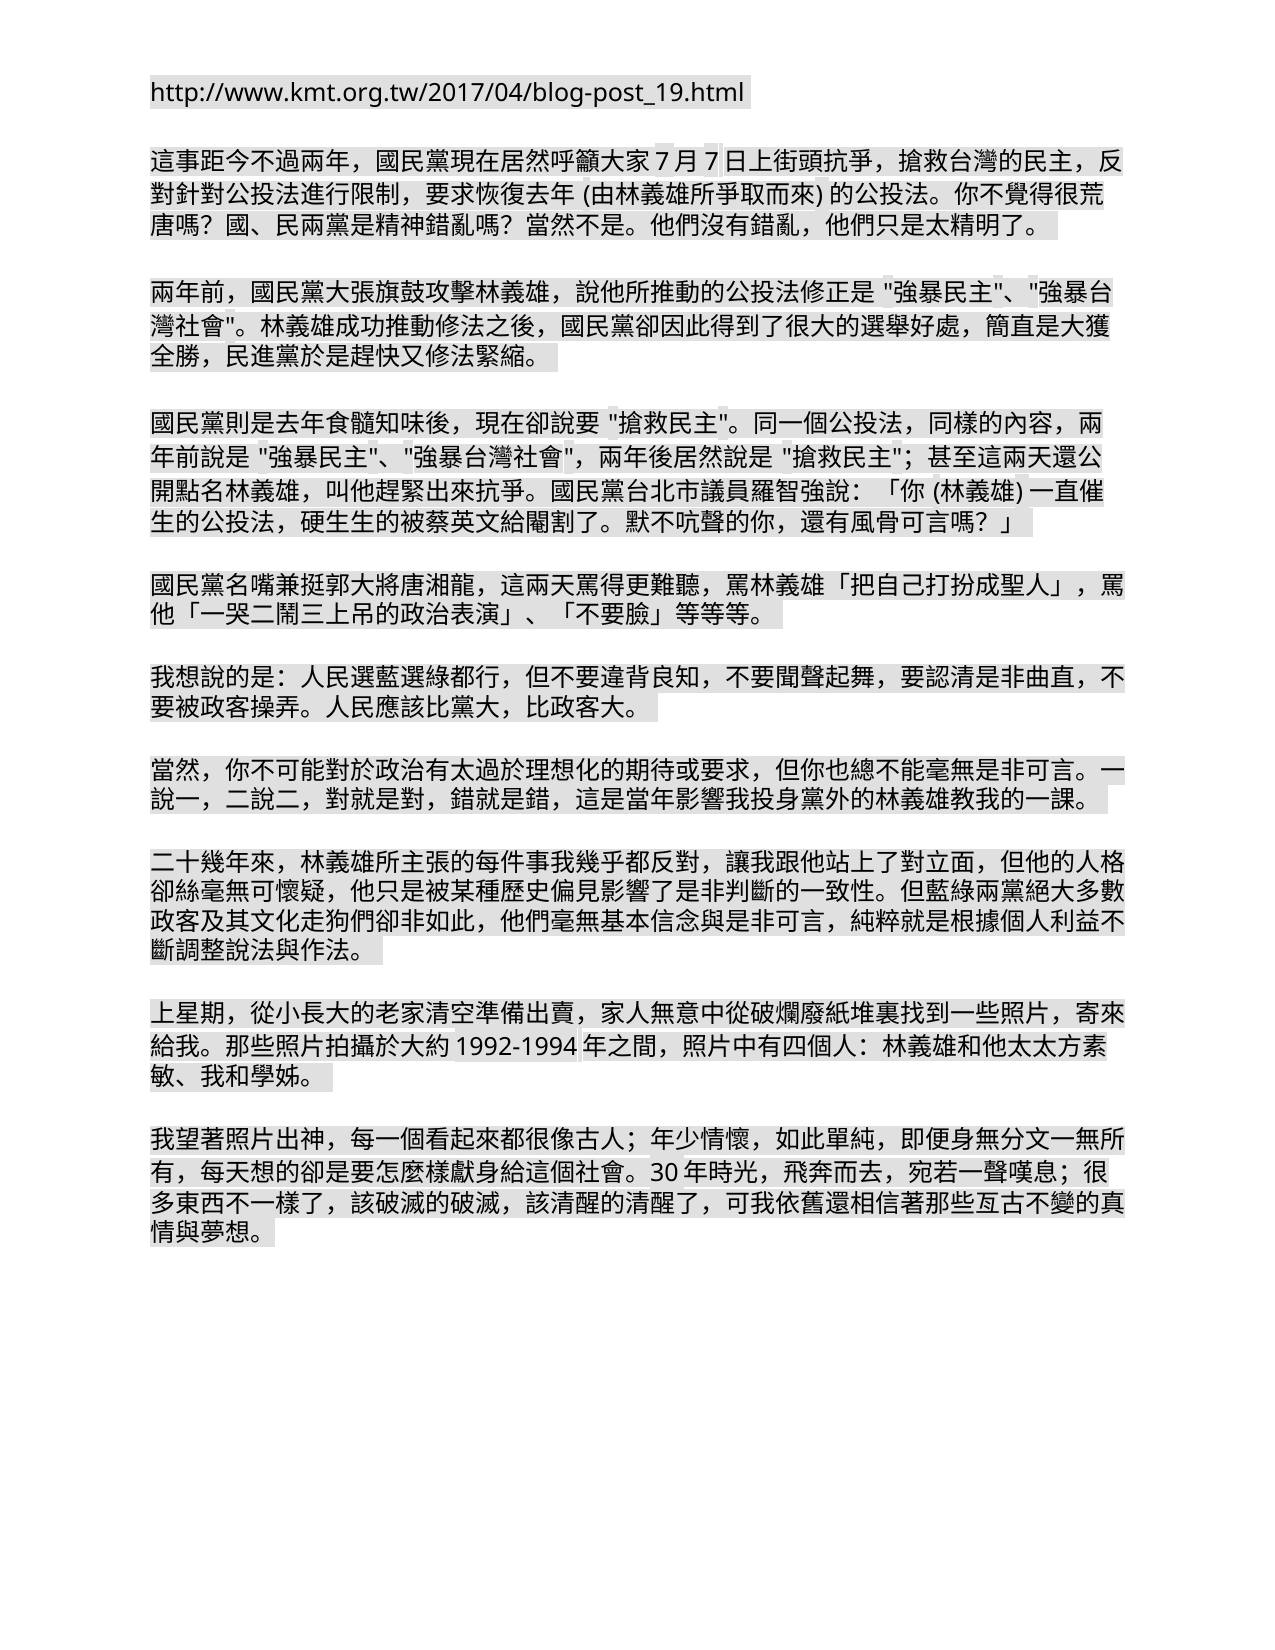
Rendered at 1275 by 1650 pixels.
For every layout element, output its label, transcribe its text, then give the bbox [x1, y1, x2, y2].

text 卡韓政變 (102)：國、民兩黨是精神錯亂嗎？ 陳真 2019. 07. 02. 公投法的門檻放寬是林義雄在兩年前 (2017年) 透過接力禁食抗爭所爭取來的。 "接力" 禁食一詞當時還引起藍營政客及其支持者的一片嘲笑羞辱與謾罵以及無窮無盡的人格抹黑。 其實，就跟國民黨一樣，民進黨對於公投的態度也一樣只是做為一種政治操弄工具，而非當真；當下對己有利就把公投講得很偉大很神聖，當下若對己不利，就又是另一套完全相反的說詞。 兩年前，在林義雄的抗爭施壓下，民進黨明知對己不利，被迫也只好放寬公投門檻。因為，稍微了解台灣政治的人一定知道，林義雄不是空口說白話的人，他真的會六親不認，為某種信念拼命。 放寬公投門檻之後，於是也才有了去年選舉的公投百花齊放現象，包括反核食、反空污及以核養綠等等等，將近十個案子。民進黨所支持的案子全面慘敗，連帶影響其選舉也一敗塗地。為了怕慘劇重演，所以民進黨馬上又收緊了公投法，做出各種有利於己的修法限制。 最早推公投法的人叫蔡同榮，外號叫做蔡公投。印象中，在大約1990年他成立了一個 "公民投票促進會"，距今都快30年了。隔年 (1991年)，蔡同榮發動了史上第一次爭取公投法的抗爭。我之所以記得是因為那次抗爭我也有參加 (當時在台北馬偕工作)，國民黨出動鎮暴車，用強力水柱對我們這些根本沒有使用任何暴力的 "暴民" 拼命噴水，大家全身濕透在街頭僵持了好幾個小時。回去之後，我就發高燒，罹患了肺炎，抱病工作了好幾天。 十多年後，歷經無數次的街頭抗爭，終於才通過公投法，但是門檻很高。我不認為門檻高有什麼不對，因為，如果門檻很低，豈不是動輒都可以透過公投來立法？那還需要立法院幹嘛？不過，林義雄很不滿意，認為門檻高到根本很難通過任何一個提案，於是不斷發動抗爭要求修法放寬。 一直到了兩年前 (2017年)，林義雄決定攤牌，強力施壓民進黨，揚言包圍中央黨部。於是，民進黨明知對己不利，也只好大幅放寬公投門檻。但是，國民黨當時依舊對放寬公投門檻採取敵視態度，對於林義雄的放寬門檻要求，更是嗤之以鼻，百般嘲笑與羞辱。 當時，國民黨黨中央甚至還為此召開了一個純粹羞辱林義雄的記者會，記者會名稱很難聽，就叫做「林義雄老狗變不出新把戲記者會」，嘲笑林義雄只會 "一哭二鬧三上吊"，嘲笑他的禁食是一種 "養生之道"，一種 "瘦身減肥"；記者會上還放上一張海報，海報上是林義雄和一條正在狂吠的狗影子同框，痛罵林義雄 "強暴民主，強暴台灣社會"，要林義雄 "放過台灣人民吧"！ 這個記者會的文字資料和海報，至今都還放在國民黨的網站上： http://www.kmt.org.tw/2017/04/blog-post_19.html 這事距今不過兩年，國民黨現在居然呼籲大家7月7日上街頭抗爭，搶救台灣的民主，反對針對公投法進行限制，要求恢復去年 (由林義雄所爭取而來) 的公投法。你不覺得很荒唐嗎？國、民兩黨是精神錯亂嗎？當然不是。他們沒有錯亂，他們只是太精明了。 兩年前，國民黨大張旗鼓攻擊林義雄，說他所推動的公投法修正是 "強暴民主"、"強暴台灣社會"。林義雄成功推動修法之後，國民黨卻因此得到了很大的選舉好處，簡直是大獲全勝，民進黨於是趕快又修法緊縮。 國民黨則是去年食髓知味後，現在卻說要 "搶救民主"。同一個公投法，同樣的內容，兩年前說是 "強暴民主"、"強暴台灣社會"，兩年後居然說是 "搶救民主"；甚至這兩天還公開點名林義雄，叫他趕緊出來抗爭。國民黨台北市議員羅智強說：「你 (林義雄) 一直催生的公投法，硬生生的被蔡英文給閹割了。默不吭聲的你，還有風骨可言嗎？」 國民黨名嘴兼挺郭大將唐湘龍，這兩天罵得更難聽，罵林義雄「把自己打扮成聖人」，罵他「一哭二鬧三上吊的政治表演」、「不要臉」等等等。 我想說的是：人民選藍選綠都行，但不要違背良知，不要聞聲起舞，要認清是非曲直，不要被政客操弄。人民應該比黨大，比政客大。 當然，你不可能對於政治有太過於理想化的期待或要求，但你也總不能毫無是非可言。一說一，二說二，對就是對，錯就是錯，這是當年影響我投身黨外的林義雄教我的一課。 二十幾年來，林義雄所主張的每件事我幾乎都反對，讓我跟他站上了對立面，但他的人格卻絲毫無可懷疑，他只是被某種歷史偏見影響了是非判斷的一致性。但藍綠兩黨絕大多數政客及其文化走狗們卻非如此，他們毫無基本信念與是非可言，純粹就是根據個人利益不斷調整說法與作法。 上星期，從小長大的老家清空準備出賣，家人無意中從破爛廢紙堆裏找到一些照片，寄來給我。那些照片拍攝於大約1992-1994年之間，照片中有四個人：林義雄和他太太方素敏、我和學姊。 我望著照片出神，每一個看起來都很像古人；年少情懷，如此單純，即便身無分文一無所有，每天想的卻是要怎麼樣獻身給這個社會。30年時光，飛奔而去，宛若一聲嘆息；很多東西不一樣了，該破滅的破滅，該清醒的清醒了，可我依舊還相信著那些亙古不變的真情與夢想。 [150, 75, 1125, 1247]
